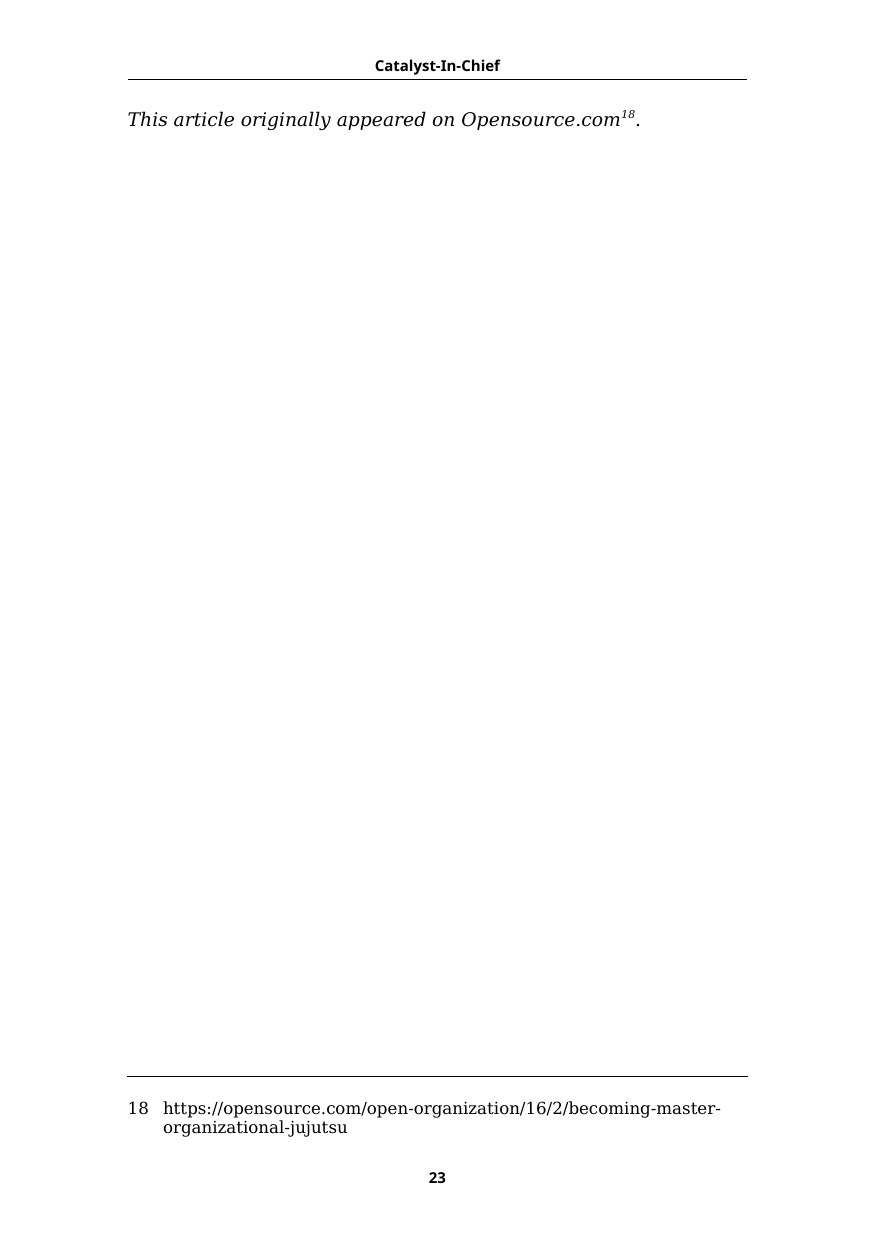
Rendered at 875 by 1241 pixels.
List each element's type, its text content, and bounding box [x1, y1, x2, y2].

text https://opensource.com/open-organization/16/2/becoming-master-organizational-jujutsu [127, 1099, 747, 1138]
text This article originally appeared on Opensource.com. [127, 109, 747, 131]
